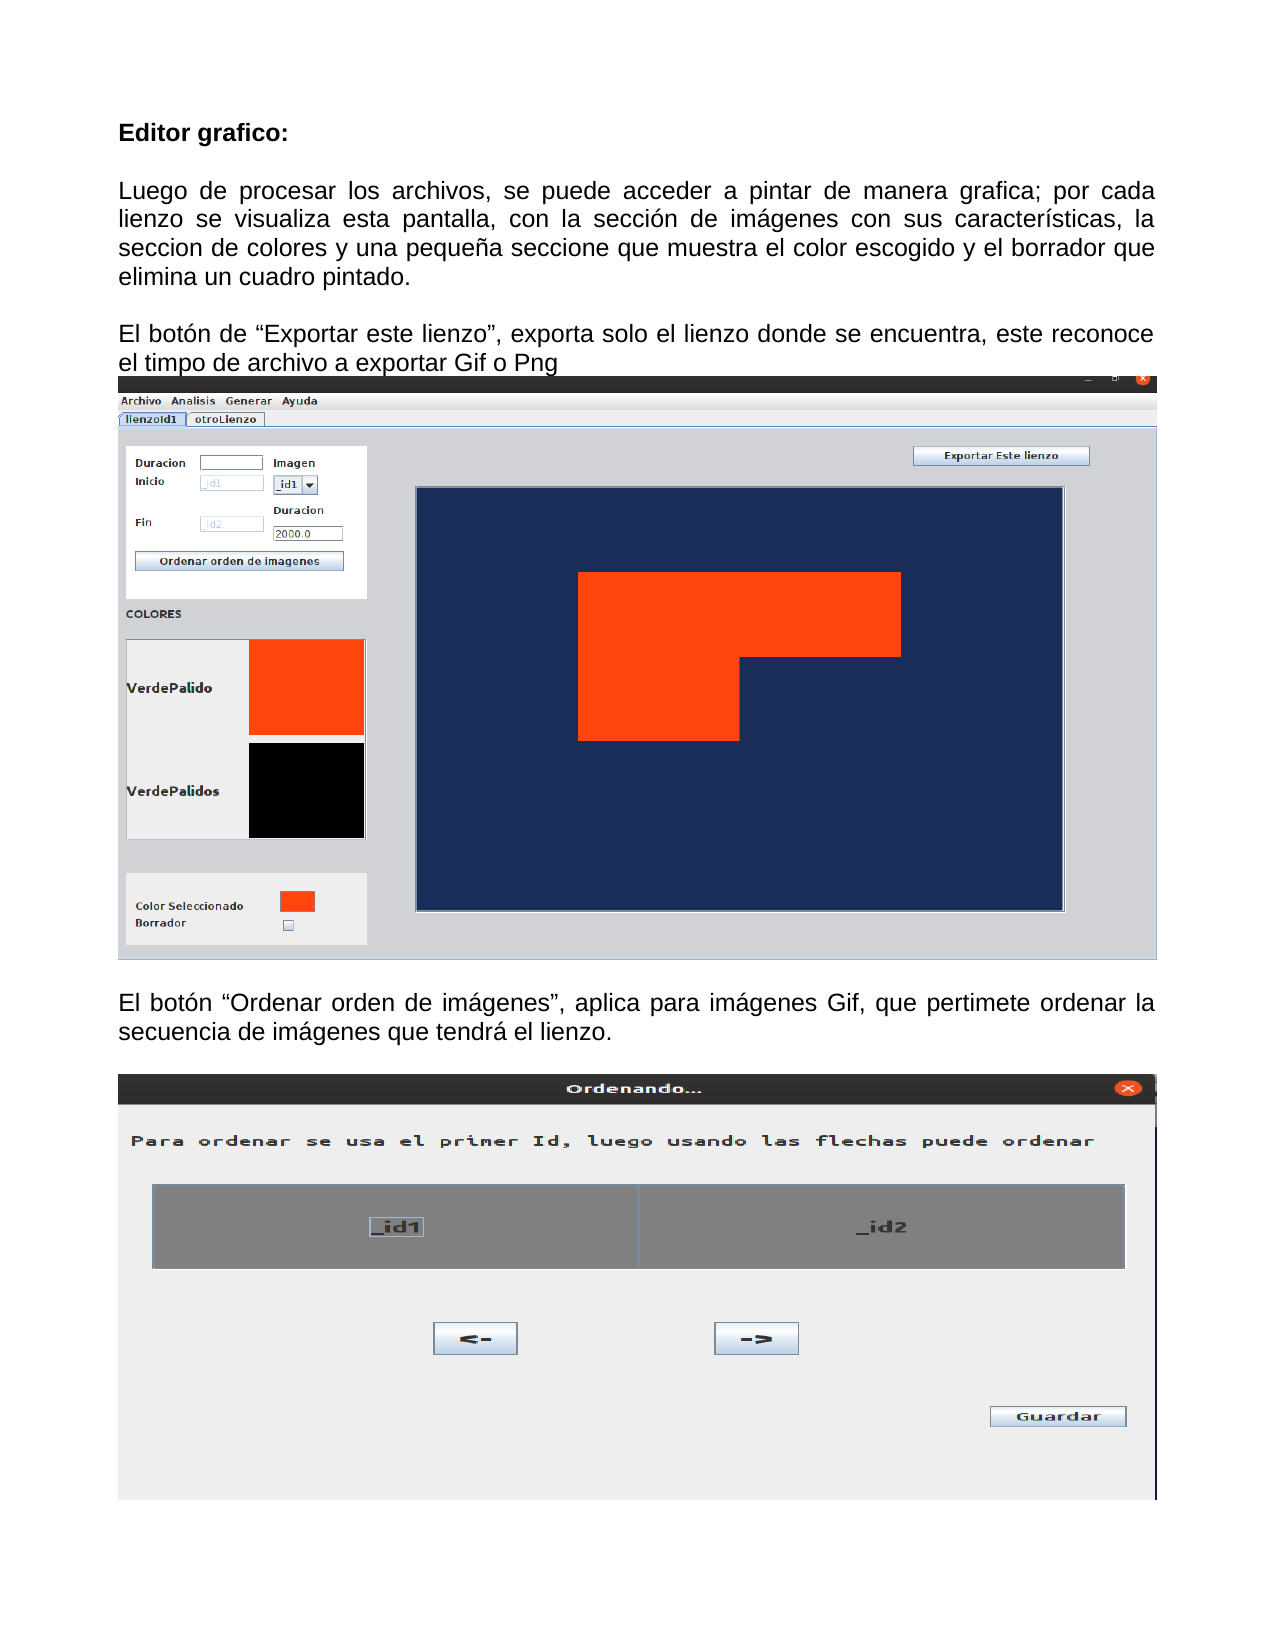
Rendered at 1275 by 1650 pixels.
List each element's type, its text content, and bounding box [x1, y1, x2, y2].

text El botón “Ordenar orden de imágenes”, aplica para imágenes Gif, que pertimete ordenar la secuencia de imágenes que tendrá el lienzo. [118, 988, 1157, 1046]
picture [118, 376, 1157, 960]
text Editor grafico: [118, 118, 1157, 147]
text El botón de “Exportar este lienzo”, exporta solo el lienzo donde se encuentra, este reconoce el timpo de archivo a exportar Gif o Png [118, 319, 1157, 376]
picture [118, 1074, 1157, 1500]
text Luego de procesar los archivos, se puede acceder a pintar de manera grafica; por cada lienzo se visualiza esta pantalla, con la sección de imágenes con sus características, la seccion de colores y una pequeña seccione que muestra el color escogido y el borrador que elimina un cuadro pintado. [118, 176, 1157, 291]
